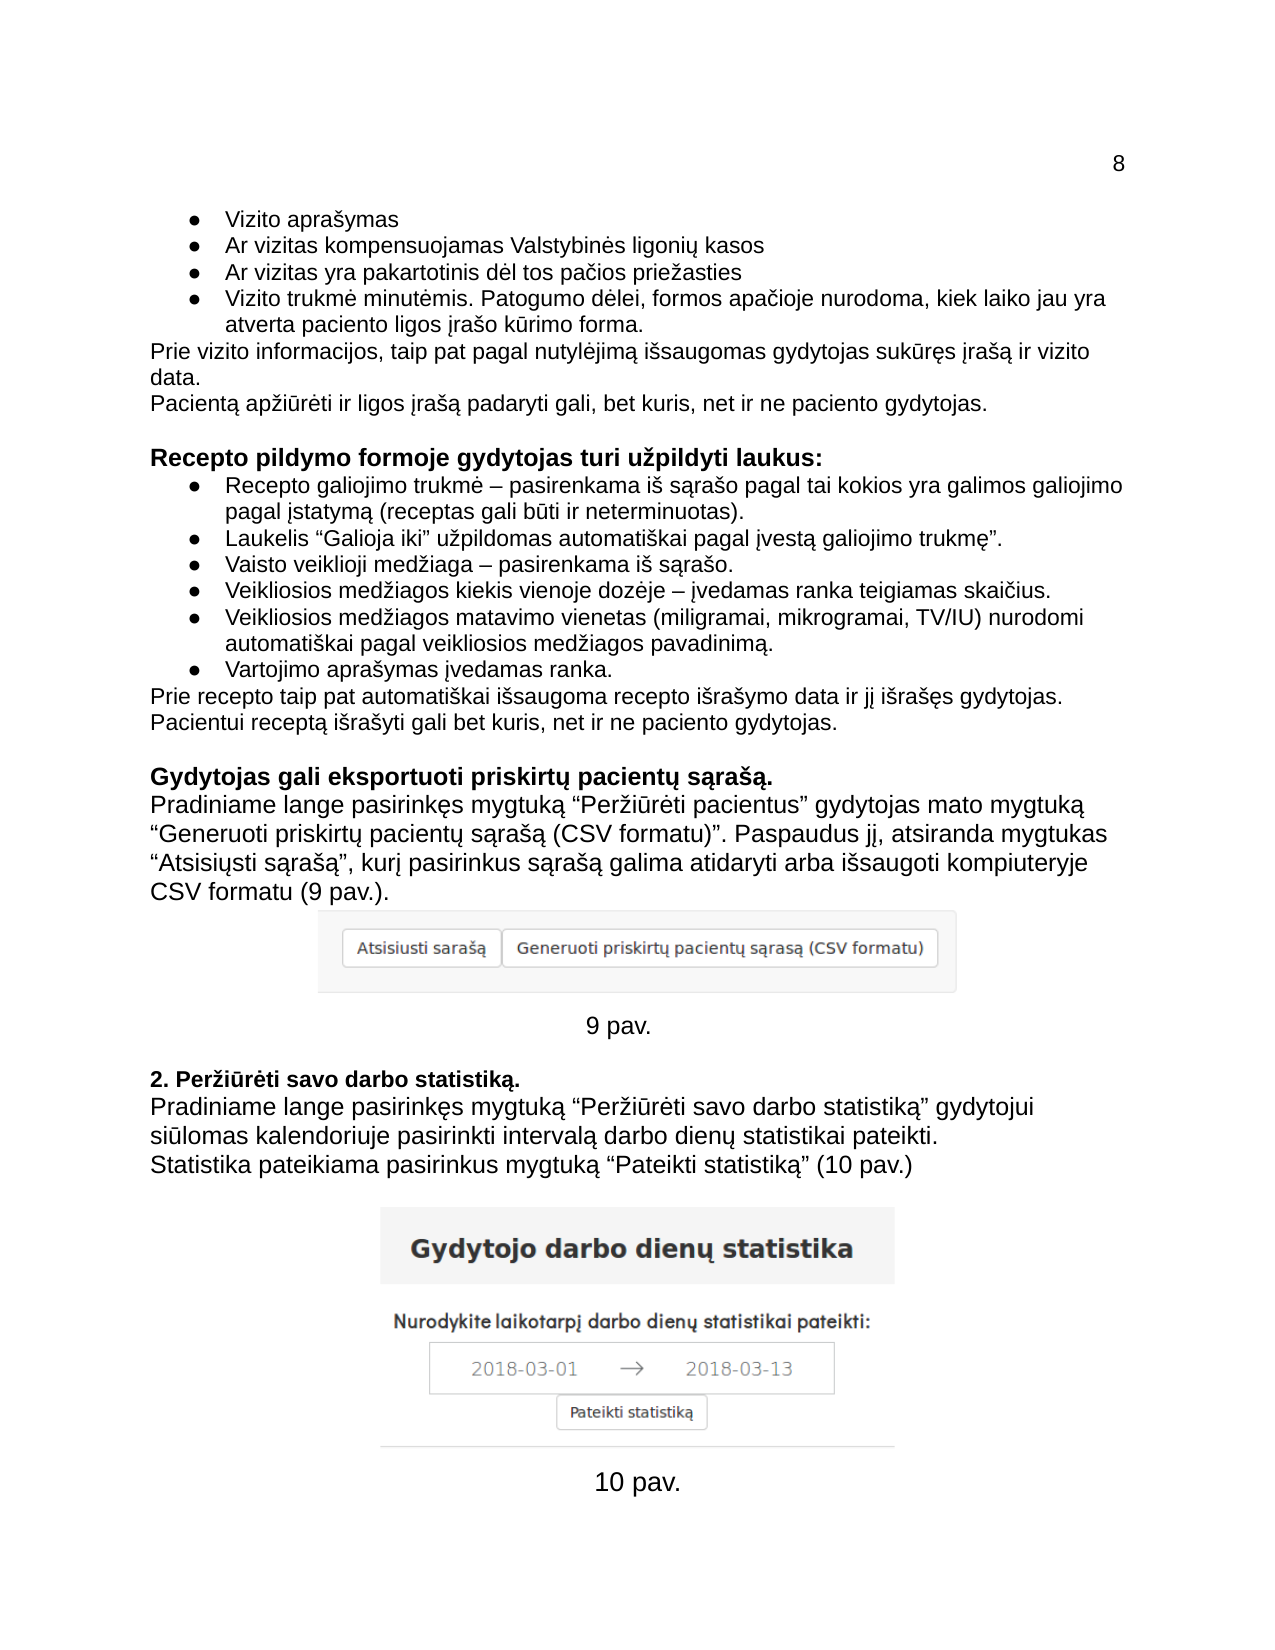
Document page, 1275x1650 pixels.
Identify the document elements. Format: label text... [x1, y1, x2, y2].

picture [447, 1207, 836, 1449]
list Ar vizitas yra pakartotinis dėl tos pačios priežasties [187, 258, 1125, 285]
text Pacientui receptą išrašyti gali bet kuris, net ir ne paciento gydytojas. [150, 709, 1125, 735]
subtitle 10 pav. [150, 1466, 1125, 1497]
text 9 pav. [112, 1011, 1125, 1039]
list Laukelis “Galioja iki” užpildomas automatiškai pagal įvestą galiojimo trukmę”. [187, 524, 1125, 551]
text 2. Peržiūrėti savo darbo statistiką. [150, 1066, 1125, 1092]
text Prie recepto taip pat automatiškai išsaugoma recepto išrašymo data ir jį išrašęs gydytojas. [150, 683, 1125, 709]
text Pacientą apžiūrėti ir ligos įrašą padaryti gali, bet kuris, net ir ne paciento gydytojas. [150, 390, 1125, 417]
list Pradiniame lange pasirinkęs mygtuką “Peržiūrėti pacientus” gydytojas mato mygtuką “Generuoti priskirtų pacientų sąrašą (CSV formatu)”. Paspaudus jį, atsiranda mygtukas “Atsisiųsti sąrašą”, kurį pasirinkus sąrašą galima atidaryti arba išsaugoti kompiuteryje CSV formatu (9 pav.). [112, 790, 1125, 905]
subtitle Recepto pildymo formoje gydytojas turi užpildyti laukus: [150, 443, 1125, 472]
list Ar vizitas kompensuojamas Valstybinės ligonių kasos [187, 232, 1125, 258]
text Pradiniame lange pasirinkęs mygtuką “Peržiūrėti savo darbo statistiką” gydytojui siūlomas kalendoriuje pasirinkti intervalą darbo dienų statistikai pateikti. [150, 1092, 1125, 1150]
list Recepto galiojimo trukmė – pasirenkama iš sąrašo pagal tai kokios yra galimos galiojimo pagal įstatymą (receptas gali būti ir neterminuotas). [187, 472, 1125, 524]
text Statistika pateikiama pasirinkus mygtuką “Pateikti statistiką” (10 pav.) [150, 1150, 1125, 1178]
list Vizito trukmė minutėmis. Patogumo dėlei, formos apačioje nurodoma, kiek laiko jau yra atverta paciento ligos įrašo kūrimo forma. [187, 285, 1125, 338]
list Veikliosios medžiagos matavimo vienetas (miligramai, mikrogramai, TV/IU) nurodomi automatiškai pagal veikliosios medžiagos pavadinimą. [187, 603, 1125, 656]
list Vaisto veiklioji medžiaga – pasirenkama iš sąrašo. [187, 551, 1125, 577]
picture [675, 910, 958, 957]
list Vizito aprašymas [187, 206, 1125, 232]
list Veikliosios medžiagos kiekis vienoje dozėje – įvedamas ranka teigiamas skaičius. [187, 577, 1125, 603]
list Gydytojas gali eksportuoti priskirtų pacientų sąrašą. [112, 762, 1125, 790]
text Prie vizito informacijos, taip pat pagal nutylėjimą išsaugomas gydytojas sukūręs įrašą ir vizito data. [150, 338, 1125, 390]
list Vartojimo aprašymas įvedamas ranka. [187, 656, 1125, 683]
